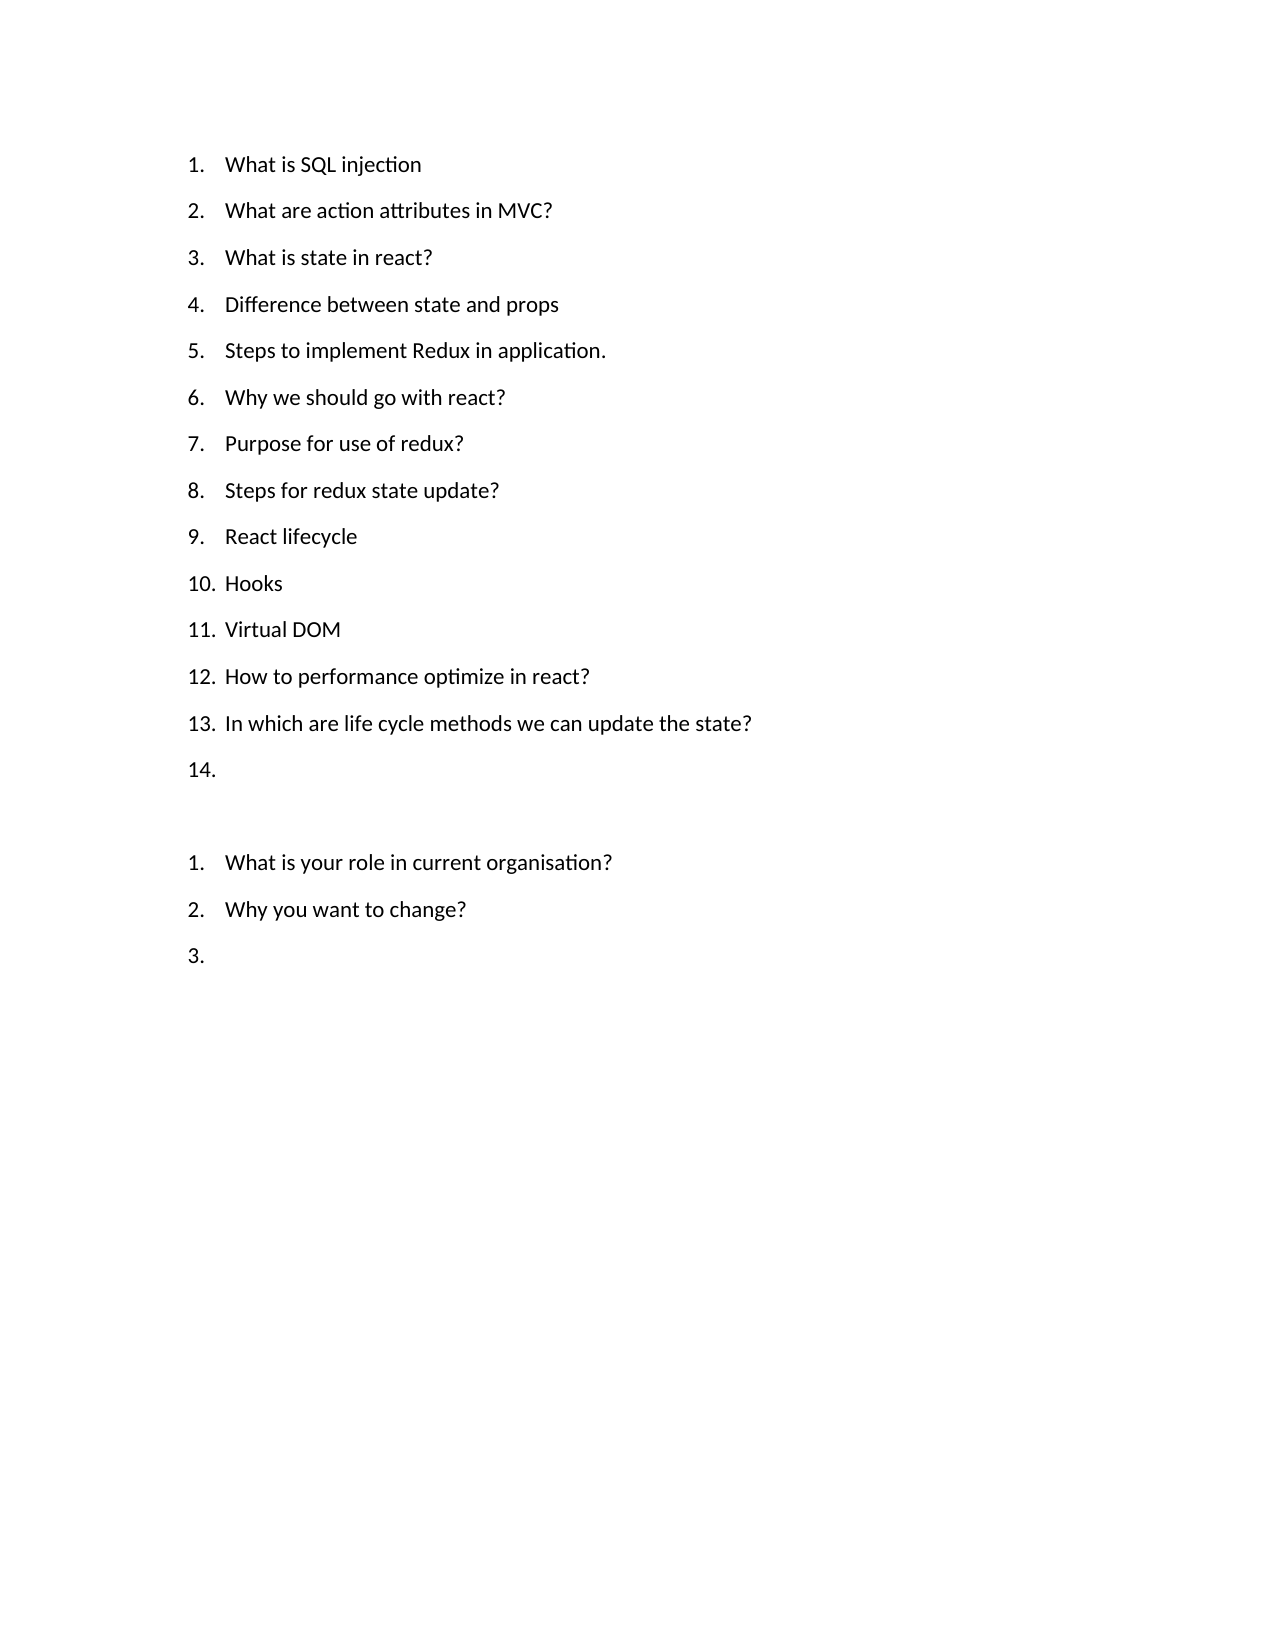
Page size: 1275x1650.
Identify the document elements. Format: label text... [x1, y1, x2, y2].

list Difference between state and props [187, 290, 1125, 318]
list What is your role in current organisation? [187, 848, 1125, 876]
list Hooks [187, 569, 1125, 597]
list What is state in react? [187, 243, 1125, 271]
list Virtual DOM [187, 616, 1125, 644]
list How to performance optimize in react? [187, 662, 1125, 690]
list In which are life cycle methods we can update the state? [187, 709, 1125, 737]
list What is SQL injection [187, 150, 1125, 178]
list What are action attributes in MVC? [187, 197, 1125, 224]
list Steps for redux state update? [187, 476, 1125, 504]
list Purpose for use of redux? [187, 429, 1125, 457]
list React lifecycle [187, 522, 1125, 551]
list Why we should go with react? [187, 383, 1125, 411]
list Why you want to change? [187, 895, 1125, 923]
list Steps to implement Redux in application. [187, 336, 1125, 364]
